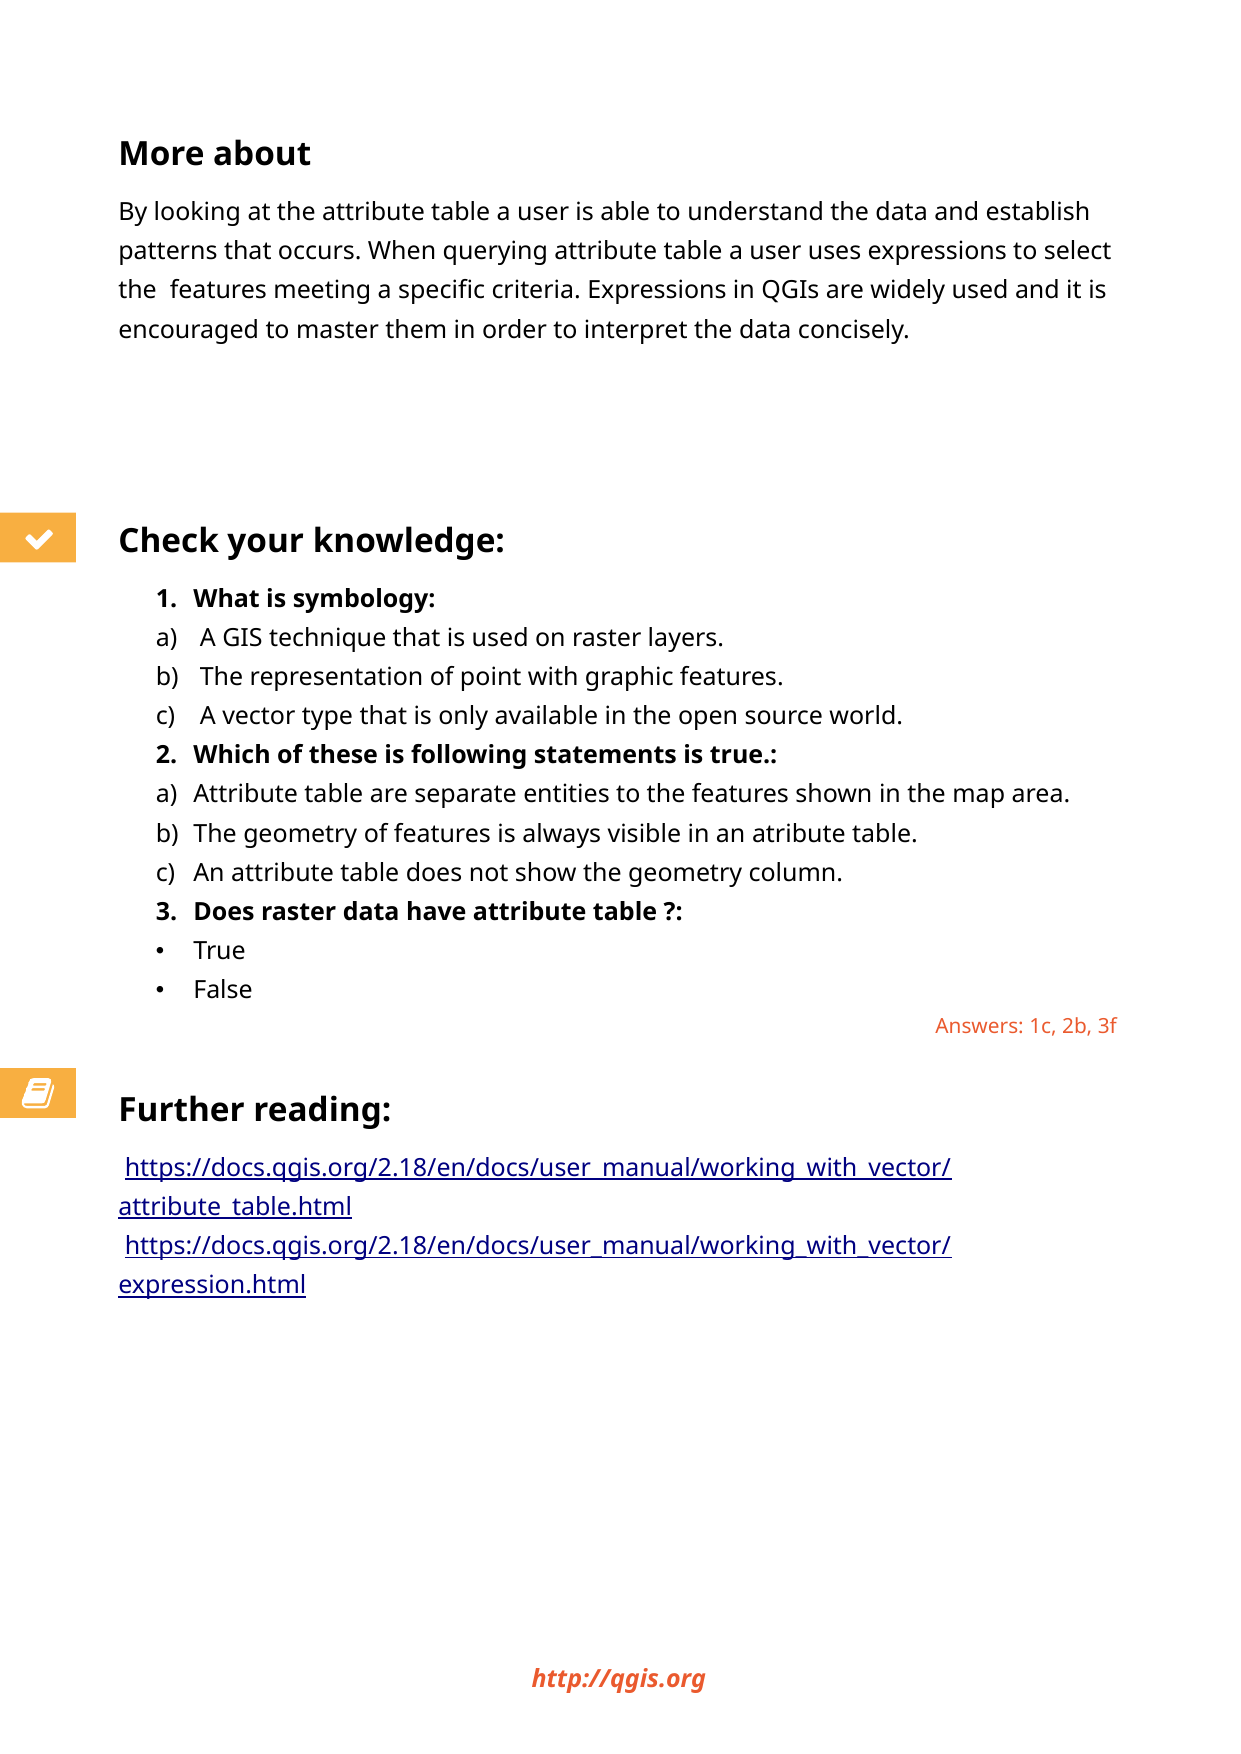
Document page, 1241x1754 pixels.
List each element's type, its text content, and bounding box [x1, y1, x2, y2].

list Does raster data have attribute table ?: [156, 894, 1122, 928]
list What is symbology: [156, 580, 1122, 614]
list An attribute table does not show the geometry column. [156, 854, 1122, 888]
list A vector type that is only available in the open source world. [156, 698, 1122, 732]
text By looking at the attribute table a user is able to understand the data and establish patterns that occurs. When querying attribute table a user uses expressions to select the features meeting a specific criteria. Expressions in QGIs are widely used and it is encouraged to master them in order to interpret the data concisely. [118, 194, 1122, 345]
list The representation of point with graphic features. [156, 659, 1122, 693]
subtitle More about [118, 130, 1122, 175]
text https://docs.qgis.org/2.18/en/docs/user_manual/working_with_vector/attribute_table.html [118, 1149, 1122, 1223]
text https://docs.qgis.org/2.18/en/docs/user_manual/working_with_vector/expression.html [118, 1228, 1122, 1301]
list True [156, 933, 1122, 967]
list False [156, 972, 1122, 1006]
list The geometry of features is always visible in an atribute table. [156, 815, 1122, 849]
subtitle Further reading: [118, 1085, 1122, 1131]
list A GIS technique that is used on raster layers. [156, 619, 1122, 653]
text Answers: 1c, 2b, 3f [118, 1011, 1122, 1039]
subtitle Check your knowledge: [118, 516, 1122, 562]
list Which of these is following statements is true.: [156, 737, 1122, 771]
list Attribute table are separate entities to the features shown in the map area. [156, 776, 1122, 810]
